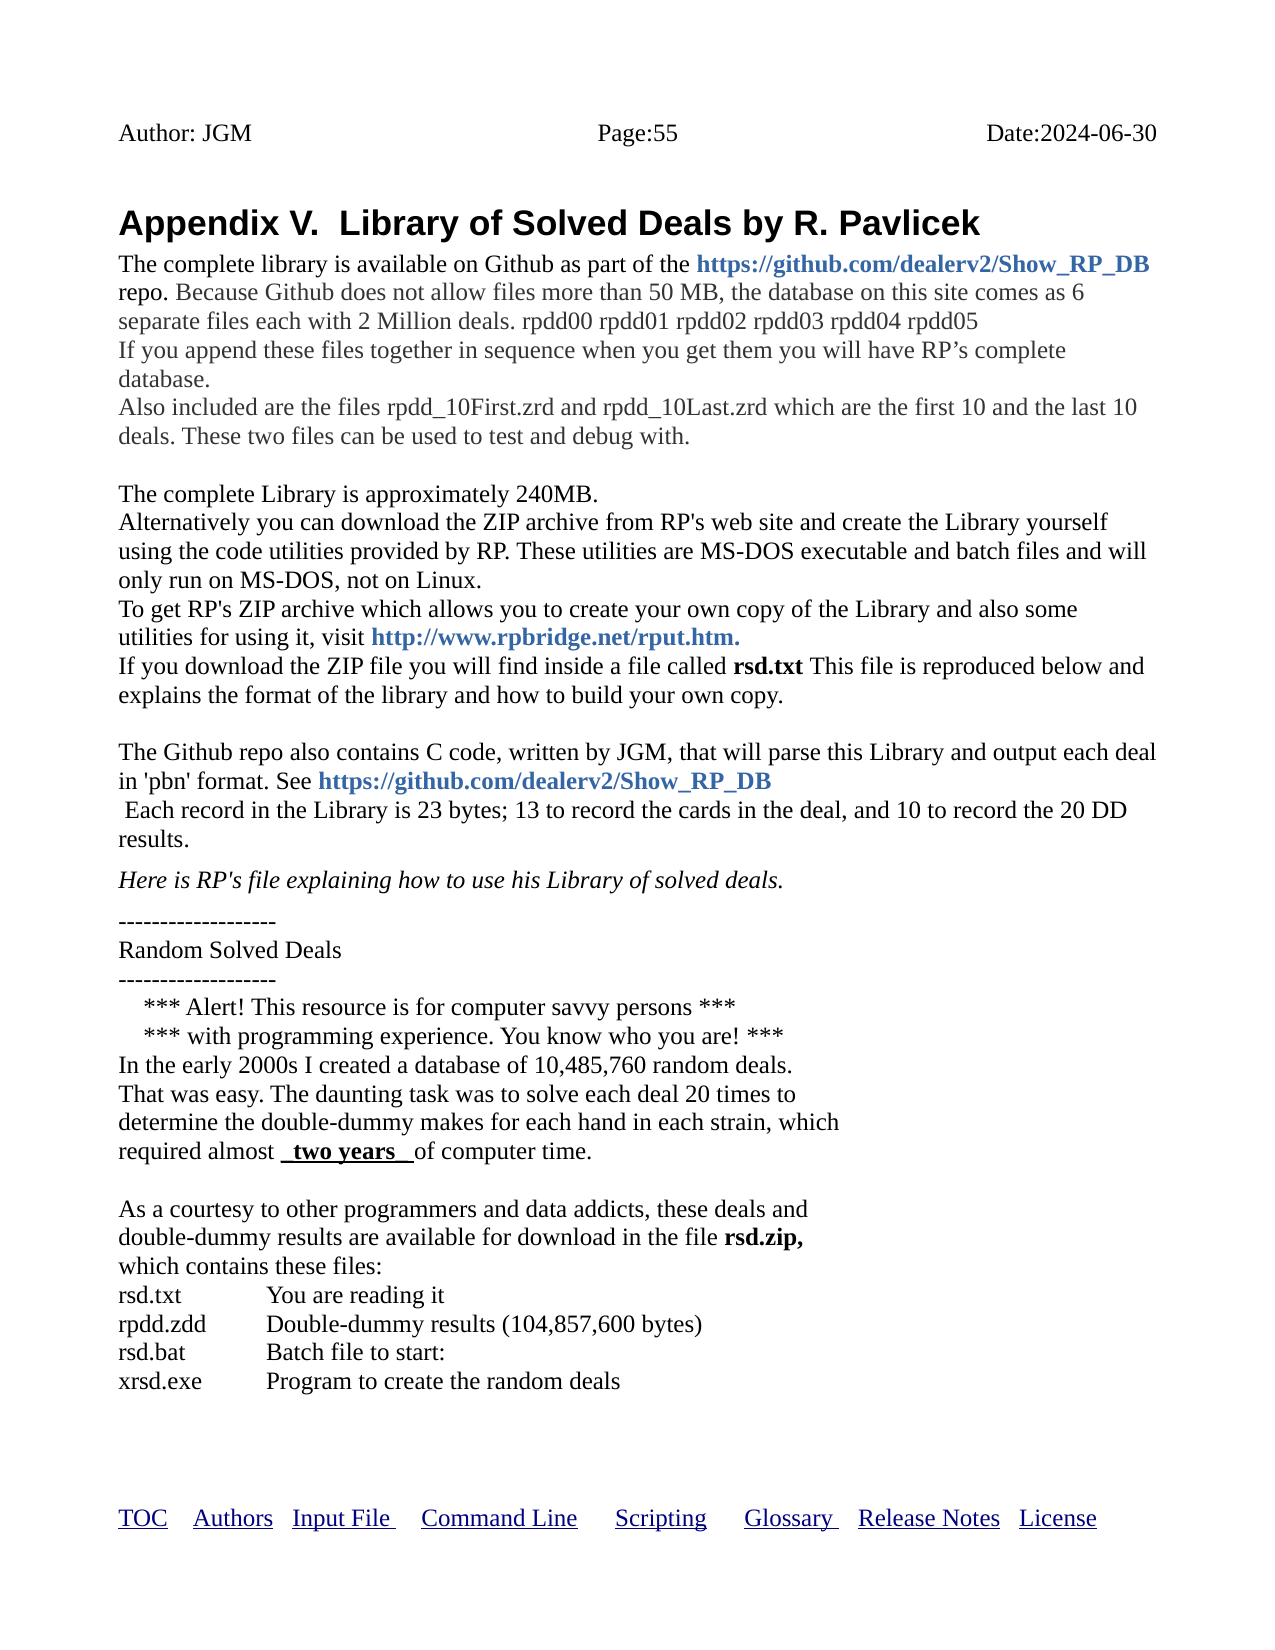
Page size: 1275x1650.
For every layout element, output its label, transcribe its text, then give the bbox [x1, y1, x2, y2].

text *** with programming experience. You know who you are! *** [118, 1021, 1157, 1050]
text Here is RP's file explaining how to use his Library of solved deals. [118, 865, 1157, 894]
text If you download the ZIP file you will find inside a file called rsd.txt This file is reproduced below and explains the format of the library and how to build your own copy. [118, 651, 1157, 709]
text rsd.txt You are reading it [118, 1280, 1157, 1309]
text xrsd.exe Program to create the random deals [118, 1366, 1157, 1395]
text The complete Library is approximately 240MB. [118, 479, 1157, 507]
text required almost _two years_ of computer time. [118, 1136, 1157, 1165]
text *** Alert! This resource is for computer savvy persons *** [118, 992, 1157, 1021]
text which contains these files: [118, 1251, 1157, 1280]
text ------------------- [118, 906, 1157, 935]
text Alternatively you can download the ZIP archive from RP's web site and create the Library yourself using the code utilities provided by RP. These utilities are MS-DOS executable and batch files and will only run on MS-DOS, not on Linux. [118, 507, 1157, 594]
text determine the double-dummy makes for each hand in each strain, which [118, 1107, 1157, 1136]
text The Github repo also contains C code, written by JGM, that will parse this Library and output each deal in 'pbn' format. See https://github.com/dealerv2/Show_RP_DB [118, 737, 1157, 795]
text ------------------- [118, 964, 1157, 992]
text rsd.bat Batch file to start: [118, 1337, 1157, 1366]
text To get RP's ZIP archive which allows you to create your own copy of the Library and also some utilities for using it, visit http://www.rpbridge.net/rput.htm. [118, 594, 1157, 651]
text In the early 2000s I created a database of 10,485,760 random deals. [118, 1050, 1157, 1079]
text If you append these files together in sequence when you get them you will have RP’s complete database. Also included are the files rpdd_10First.zrd and rpdd_10Last.zrd which are the first 10 and the last 10 deals. These two files can be used to test and debug with. [118, 335, 1157, 450]
text That was easy. The daunting task was to solve each deal 20 times to [118, 1079, 1157, 1107]
text rpdd.zdd Double-dummy results (104,857,600 bytes) [118, 1309, 1157, 1337]
subtitle Appendix V. Library of Solved Deals by R. Pavlicek [118, 202, 1157, 243]
text double-dummy results are available for download in the file rsd.zip, [118, 1222, 1157, 1251]
text The complete library is available on Github as part of the https://github.com/dealerv2/Show_RP_DB repo. Because Github does not allow files more than 50 MB, the database on this site comes as 6 separate files each with 2 Million deals. rpdd00 rpdd01 rpdd02 rpdd03 rpdd04 rpdd05 [118, 249, 1157, 335]
text Each record in the Library is 23 bytes; 13 to record the cards in the deal, and 10 to record the 20 DD results. [118, 795, 1157, 852]
text Random Solved Deals [118, 935, 1157, 964]
text As a courtesy to other programmers and data addicts, these deals and [118, 1194, 1157, 1222]
